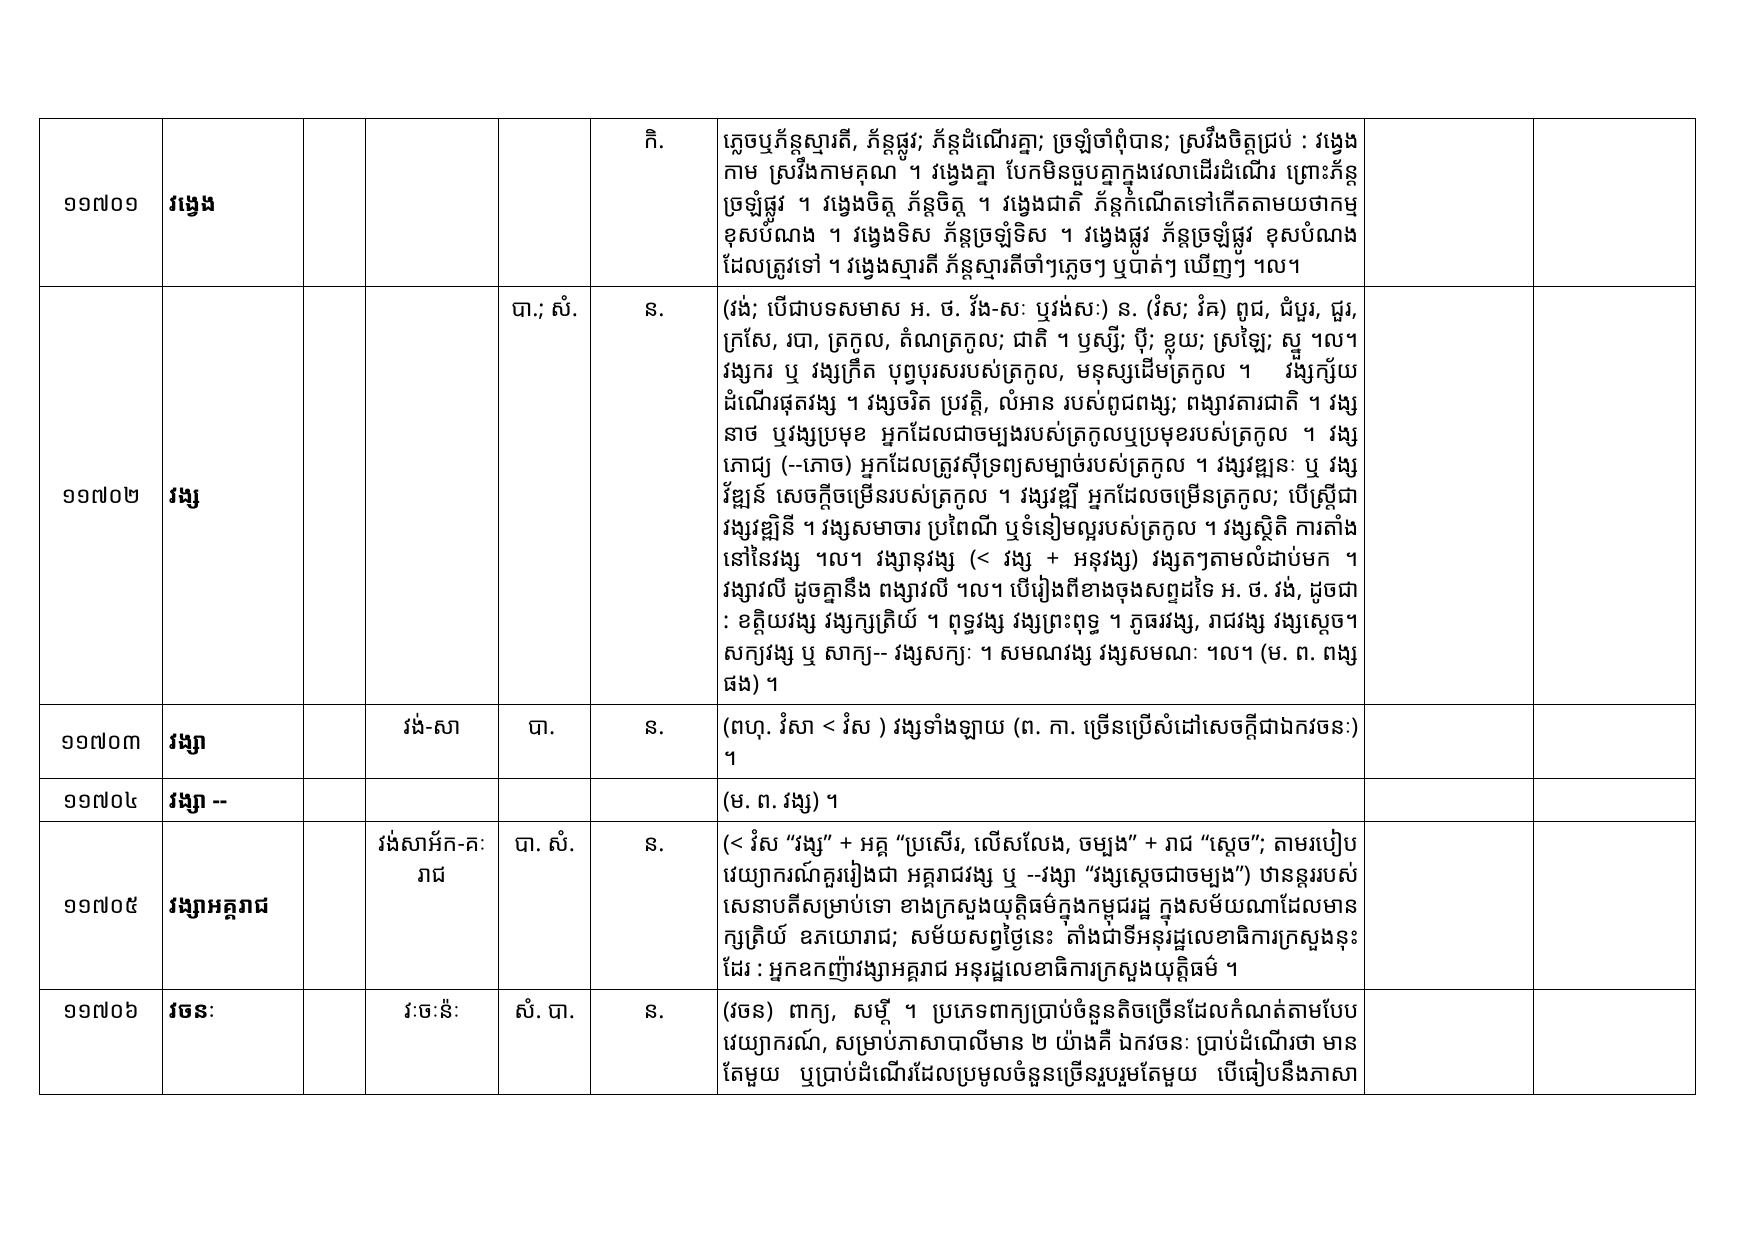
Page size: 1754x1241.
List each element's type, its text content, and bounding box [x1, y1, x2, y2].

table_cell [1534, 822, 1695, 988]
table_cell (វង់; បើ​ជា​បទ​សមាស អ. ថ. វ័ង-សៈ ឬ​វង់សៈ) ន. (វំស; វំឝ) ពូជ, ជំបួរ, ជួរ, ក្រសែ, របា, ត្រកូល, តំណ​ត្រកូល; ជាតិ ។ ឫស្សី; ប៉ី; ខ្លុយ; ស្រឡៃ; ស្នួ ។ល។ វង្ស​ករ ឬ វង្ស​ក្រឹត បុព្វ​បុរស​របស់​ត្រកូល, មនុស្ស​ដើម​ត្រកូល ។ វង្ស​ក្ស័យ ដំណើរ​ផុត​វង្ស ។ វង្ស​ចរិត ប្រវត្តិ, លំអាន របស់​ពូជ​ពង្ស; ពង្សាវតារ​ជាតិ ។ វង្ស​នាថ ឬ​វង្ស​ប្រមុខ អ្នក​ដែល​ជា​ចម្បង​របស់​ត្រកូល​ឬ​ប្រមុខ​របស់​ត្រកូល ។ វង្ស​ភោជ្យ (--ភោច) អ្នក​ដែល​ត្រូវ​ស៊ី​ទ្រព្យ​សម្បាច់​របស់​ត្រកូល ។ វង្ស​វឌ្ឍនៈ ឬ វង្ស​វ័ឌ្ឍន៍ សេចក្តី​ចម្រើន​របស់​ត្រកូល ។ វង្ស​វឌ្ឍី អ្នក​ដែល​ចម្រើន​ត្រកូល; បើ​ស្រ្តី​ជា វង្ស​វឌ្ឍិនី ។ វង្ស​សមាចារ ប្រពៃណី ឬ​ទំនៀម​ល្អ​របស់​ត្រកូល ។ វង្ស​ស្ថិតិ ការ​តាំង​នៅ​នៃ​វង្ស ។ល។ វង្សានុវង្ស (< វង្ស + អនុវង្ស) វង្ស​ត​ៗ​តាម​លំដាប់​មក ។ វង្សាវលី ដូច​គ្នា​នឹង ពង្សាវលី ។ល។ បើ​រៀង​ពី​ខាង​ចុង​សព្ទ​ដទៃ អ. ថ. វង់, ដូច​ជា : ខត្តិយ​វង្ស វង្ស​ក្សត្រិយ៍ ។ ពុទ្ធ​វង្ស វង្ស​ព្រះ​ពុទ្ធ ។ ភូធរ​វង្ស, រាជ​វង្ស វង្ស​ស្តេច។ សក្យ​វង្ស ឬ សាក្យ-- វង្ស​សក្យៈ ។ សមណ​វង្ស វង្ស​សមណៈ ។ល។ (ម. ព. ពង្ស ផង) ។ [718, 287, 1364, 704]
table_cell វង្វេង [163, 119, 303, 286]
table_cell [591, 779, 717, 821]
table_cell ១១៧០៦ [40, 990, 162, 1094]
table_cell [1534, 119, 1695, 286]
table_cell សំ. បា. [499, 990, 590, 1094]
table_cell វង់សាអ័ក-គៈរាជ [366, 822, 498, 988]
table_cell ភ្លេច​ឬ​ភ័ន្ត​ស្មារតី, ភ័ន្ត​ផ្លូវ; ភ័ន្ត​ដំណើរ​គ្នា; ច្រឡំ​ចាំ​ពុំ​បាន; ស្រវឹង​ចិត្ត​ជ្រប់ : វង្វេង​កាម ស្រវឹង​កាម​គុណ ។ វង្វេង​គ្នា បែក​មិន​ចួប​គ្នា​ក្នុង​វេលា​ដើរ​ដំណើរ ព្រោះ​ភ័ន្ត​ច្រឡំ​ផ្លូវ ។ វង្វេង​ចិត្ត ភ័ន្ត​ចិត្ត ។ វង្វេង​ជាតិ ភ័ន្ត​កំណើត​ទៅ​កើត​តាម​យថាកម្ម ខុស​បំណង ។ វង្វេង​ទិស ភ័ន្ត​ច្រឡំ​ទិស ។ វង្វេង​ផ្លូវ ភ័ន្ត​ច្រឡំ​ផ្លូវ ខុស​បំណង​ដែល​ត្រូវ​ទៅ ។ វង្វេង​ស្មារតី ភ័ន្ត​ស្មារតី​ចាំ​ៗ​ភ្លេច​ៗ ឬ​បាត់​ៗ ឃើញ​ៗ ។ល។ [718, 119, 1364, 286]
table_cell (វចន) ពាក្យ, សម្តី ។ ប្រភេទ​ពាក្យ​ប្រាប់​ចំនួន​តិច​ច្រើន​ដែល​កំណត់​តាម​បែប​វេយ្យាករណ៍, សម្រាប់​ភាសា​បាលី​មាន ២ យ៉ាង​គឺ ឯក​វចនៈ ប្រាប់​ដំណើរ​ថា មាន​តែ​មួយ ឬ​ប្រាប់​ដំណើរ​ដែល​ប្រមូល​ចំនួន​ច្រើន​រួប​រួម​តែ​មួយ បើ​ធៀប​នឹង​ភាសា​ខ្មែរ​ដូច​ពាក្យ​ថា មហា​ជន, ប្រជុំ​ជន, ក្រុម​យោធា, ក្រុម​ជំនុំ, ហ្វូង​សត្វ ជាដើម; ពហុ​វចនៈ ប្រាប់​ចំនួន​ពី​ត្រឹម​ពីរ​ឡើង​ទៅ, ធៀប​នឹង​ភាសា​ខ្មែរ​ដូច​ពាក្យ​ថា សត្វ​ទាំងឡាយ, អស់​លោក-អ្នក, អស់​ទាំង​ទ្រព្យ​របស់, យើង, យើង​ខ្ញុំ ជាដើម; សម្រាប់​ភាសា​សំស្រ្កឹត​មាន ៣ យ៉ាង, ពីរ​យ៉ាង​មាន​ឈ្មោះ​ដូច​ខាង​លើ​ដែរ, មួយ​យ៉ាង​ថែម​ទៀត ហៅ ទ្វិ​វចនៈ ប្រើ​ប្រាប់​ចំនួន​ត្រឹម​តែ​ពីរ​គត់, ឯ​ប៉ែក​ខាង ពហុ​វចនៈ ប្រើ​ប្រាប់​ចំនួន​តាំង​ពី​ត្រឹម​បី​ឡើង​ទៅ; សម្រាប់​ភាសា​ខ្មែរ​ក៏​ប្រើ​អនុលោម​តាម​ភាសា​ទាំង​ពីរ​ខាង​លើ​នេះ​ដែរ ប៉ុន្តែ​មាន​របៀប​មិន​ទៀង​ទាត់​ទេ ។ វចន​ករ, --ការ, --ការកៈ, --ការី (វៈចៈន៉ៈ--) អ្នក​ធ្វើ​តាម​ពាក្យ គឺ​អ្នក​យក​ពាក្យ, អ្នក​ស្តាប់​បង្គាប់ (បើ​ស្រ្តី​ជា វចន​ការិកា, --ការិនី) ។ វចន​ក្រម (--ក្រំ) លំដាប់​ពាក្យ ។ វចន​គារវៈ ឬ --គោរព (វៈចៈន៉ៈគារៈវៈ ឬ --រប់; សំ. វចន + គៅរវ) ការ​គោរព​សម្តី គឺ​ការ​ជឿ​កាន់​តាម​ពាក្យ​ប្រដៅ ។ វចន​ភេទ ការ​ខ្ចាយ​សម្តី, ដំណើរ​បែក​ការ​លេច​ឮ​ខ្ចរខ្ចាយ, ដំណើរ​ផ្សេង​សម្តី​គ្នា។ វចន​មាលា កម្រង​ពាក្យ ។ វចន​មិត្ត ឬ --មិត្រ (សំ. វចនសហាយ) មិត្រ​ដែល​ជា​គូ​និយាយ​សន្ទនា​គ្នា, ដែល​ចេះ​និយាយ​ឲ្យ​ពេញ​ចិត្ត ។ វចន​រចនា (វៈចៈន៉ៈរៈចៈន៉ា) ការ​រៀប​ចំ​ឬ​ចង​ក្រង​ពាក្យ​ពេចន៍​ឲ្យ​ចុះ​របៀប​ត្រឹម​ត្រូវ ។ វចនានុរូប (វៈចៈន៉ា--; សំ. បា. < វចន + អនុរូប “តាម​សម​គួរ”) តាម​សម​គួរ​ដល់​ពាក្យ; ការ​អនុលោម​តាម​ពាក្យ ។ វចនាលង្ការ (វៈចៈន៉ាលុ័ង-កា; បា. < វចន + អលង្ការ “គ្រឿង​ប្រដាប់” គ្រឿង​ប្រដាប់​ពាក្យ គឺ​សម្តី​សម្រាប់​ប្រើ​កែម​ស៊ែម​ឲ្យ​ស្រួល​ស្តាប់; និបាត​សព្ទ​សម្រាប់​ប្រើ​ជា​គ្រឿង​ប្រដាប់​រំលេច​ពាក្យ​ឲ្យ​ស្រួល​ស្តាប់ ។ វចនាវសាន (វៈចៈន៉ាវៈ--; បា. < វចន + អវសាន “ទី​បំផុត, ទី​ចប់”) ទី​បំផុត​ឬ​ទី​បញ្ចប់​សម្តី, ចុង​ពាក្យ, ចុង​សម្តី ។ល។ [718, 990, 1364, 1094]
table_cell [1365, 822, 1533, 988]
table_cell (ម. ព. វង្ស) ។ [718, 779, 1364, 821]
table_cell ន. [591, 822, 717, 988]
table_cell វចនៈ [163, 990, 303, 1094]
table_cell [1365, 779, 1533, 821]
table_cell បា.; សំ. [499, 287, 590, 704]
table_cell (ពហុ. វំសា < វំស ) វង្ស​ទាំងឡាយ (ព. កា. ច្រើន​ប្រើ​សំដៅ​សេចក្ដី​ជា​ឯក​វចនៈ) ។ [718, 705, 1364, 778]
table_cell ១១៧០២ [40, 287, 162, 704]
table_cell បា. សំ. [499, 822, 590, 988]
table_cell កិ. [591, 119, 717, 286]
table_cell [304, 779, 365, 821]
table_cell ១១៧០៤ [40, 779, 162, 821]
table_cell ១១៧០១ [40, 119, 162, 286]
table_cell វង្សា -- [163, 779, 303, 821]
table_cell ១១៧០៥ [40, 822, 162, 988]
table_cell (< វំស “វង្ស” + អគ្គ “ប្រសើរ, លើស​លែង, ចម្បង” + រាជ “ស្តេច”; តាម​របៀប​វេយ្យាករណ៍​គួរ​រៀង​ជា អគ្គ​រាជ​វង្ស ឬ --វង្សា “វង្ស​ស្តេច​ជា​ចម្បង”) ឋានន្តរ​របស់​សេនាបតី​សម្រាប់​ទោ ខាង​ក្រសួង​យុត្តិធម៌​ក្នុង​កម្ពុជ​រដ្ឋ ក្នុង​សម័យ​ណា​ដែល​មាន​ក្សត្រិយ៍ ឧភយោ​រាជ; សម័យ​សព្វ​ថ្ងៃ​នេះ តាំង​ជា​ទី​អនុរដ្ឋ​លេខាធិការ​ក្រសួង​នុះ​ដែរ : អ្នក​ឧកញ៉ា​វង្សា​អគ្គ​រាជ អនុរដ្ឋ​លេខាធិការ​ក្រសួង​យុត្តិធម៌ ។ [718, 822, 1364, 988]
table_cell វង្សា [163, 705, 303, 778]
table_cell [1365, 119, 1533, 286]
table_cell [366, 119, 498, 286]
table_cell [1365, 990, 1533, 1094]
table_cell [304, 822, 365, 988]
table_cell [304, 119, 365, 286]
table_cell [1534, 779, 1695, 821]
table_cell [499, 779, 590, 821]
table_cell [304, 990, 365, 1094]
table_cell វង្សាអគ្គ​រាជ [163, 822, 303, 988]
table_cell វង្ស [163, 287, 303, 704]
table_cell [1534, 287, 1695, 704]
table_cell ន. [591, 705, 717, 778]
table_cell [366, 287, 498, 704]
table_cell [499, 119, 590, 286]
table_cell [304, 287, 365, 704]
table_cell វៈចៈន៉ៈ [366, 990, 498, 1094]
table_cell [1534, 705, 1695, 778]
table_cell [304, 705, 365, 778]
table_cell [366, 779, 498, 821]
table_cell ១១៧០៣ [40, 705, 162, 778]
table_cell [1365, 705, 1533, 778]
table_cell ន. [591, 287, 717, 704]
table_cell វង់-សា [366, 705, 498, 778]
table_cell [1534, 990, 1695, 1094]
table_cell បា. [499, 705, 590, 778]
table_cell ន. [591, 990, 717, 1094]
table_cell [1365, 287, 1533, 704]
